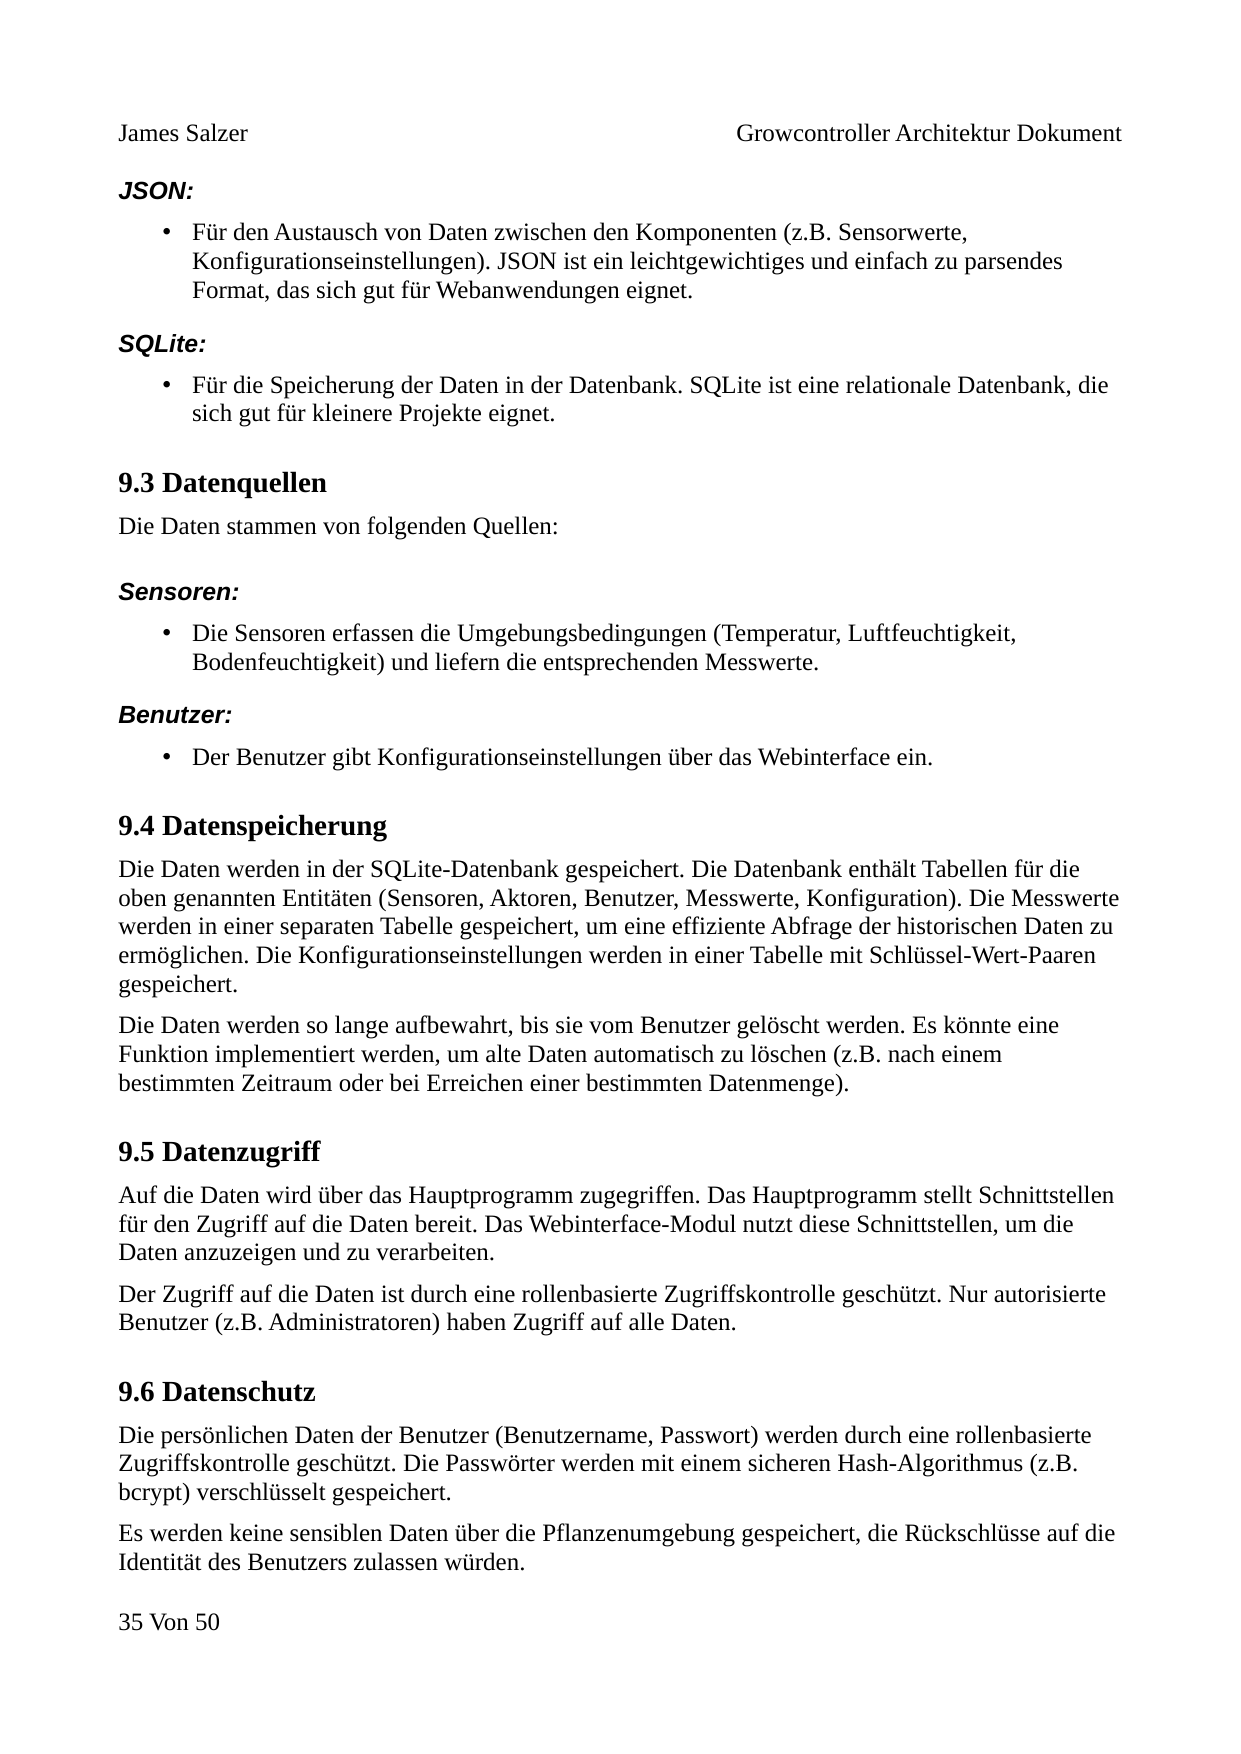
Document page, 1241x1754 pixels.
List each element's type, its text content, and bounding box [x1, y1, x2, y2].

list Für die Speicherung der Daten in der Datenbank. SQLite ist eine relationale Datenbank, die sich gut für kleinere Projekte eignet. [162, 370, 1122, 427]
subtitle Benutzer: [118, 701, 1122, 729]
text Es werden keine sensiblen Daten über die Pflanzenumgebung gespeichert, die Rückschlüsse auf die Identität des Benutzers zulassen würden. [118, 1518, 1122, 1576]
text Die Daten stammen von folgenden Quellen: [118, 511, 1122, 539]
list Für den Austausch von Daten zwischen den Komponenten (z.B. Sensorwerte, Konfigurationseinstellungen). JSON ist ein leichtgewichtiges und einfach zu parsendes Format, das sich gut für Webanwendungen eignet. [162, 217, 1122, 304]
text Die persönlichen Daten der Benutzer (Benutzername, Passwort) werden durch eine rollenbasierte Zugriffskontrolle geschützt. Die Passwörter werden mit einem sicheren Hash-Algorithmus (z.B. bcrypt) verschlüsselt gespeichert. [118, 1420, 1122, 1506]
subtitle 9.4 Datenspeicherung [118, 808, 1122, 841]
subtitle Sensoren: [118, 577, 1122, 606]
list Die Sensoren erfassen die Umgebungsbedingungen (Temperatur, Luftfeuchtigkeit, Bodenfeuchtigkeit) und liefern die entsprechenden Messwerte. [162, 618, 1122, 676]
subtitle 9.6 Datenschutz [118, 1374, 1122, 1407]
subtitle 9.3 Datenquellen [118, 465, 1122, 498]
subtitle JSON: [118, 176, 1122, 205]
subtitle 9.5 Datenzugriff [118, 1134, 1122, 1167]
text Die Daten werden so lange aufbewahrt, bis sie vom Benutzer gelöscht werden. Es könnte eine Funktion implementiert werden, um alte Daten automatisch zu löschen (z.B. nach einem bestimmten Zeitraum oder bei Erreichen einer bestimmten Datenmenge). [118, 1010, 1122, 1096]
text Die Daten werden in der SQLite-Datenbank gespeichert. Die Datenbank enthält Tabellen für die oben genannten Entitäten (Sensoren, Aktoren, Benutzer, Messwerte, Konfiguration). Die Messwerte werden in einer separaten Tabelle gespeichert, um eine effiziente Abfrage der historischen Daten zu ermöglichen. Die Konfigurationseinstellungen werden in einer Tabelle mit Schlüssel-Wert-Paaren gespeichert. [118, 854, 1122, 998]
text Der Zugriff auf die Daten ist durch eine rollenbasierte Zugriffskontrolle geschützt. Nur autorisierte Benutzer (z.B. Administratoren) haben Zugriff auf alle Daten. [118, 1279, 1122, 1336]
list Der Benutzer gibt Konfigurationseinstellungen über das Webinterface ein. [162, 742, 1122, 770]
text Auf die Daten wird über das Hauptprogramm zugegriffen. Das Hauptprogramm stellt Schnittstellen für den Zugriff auf die Daten bereit. Das Webinterface-Modul nutzt diese Schnittstellen, um die Daten anzuzeigen und zu verarbeiten. [118, 1180, 1122, 1266]
subtitle SQLite: [118, 329, 1122, 357]
